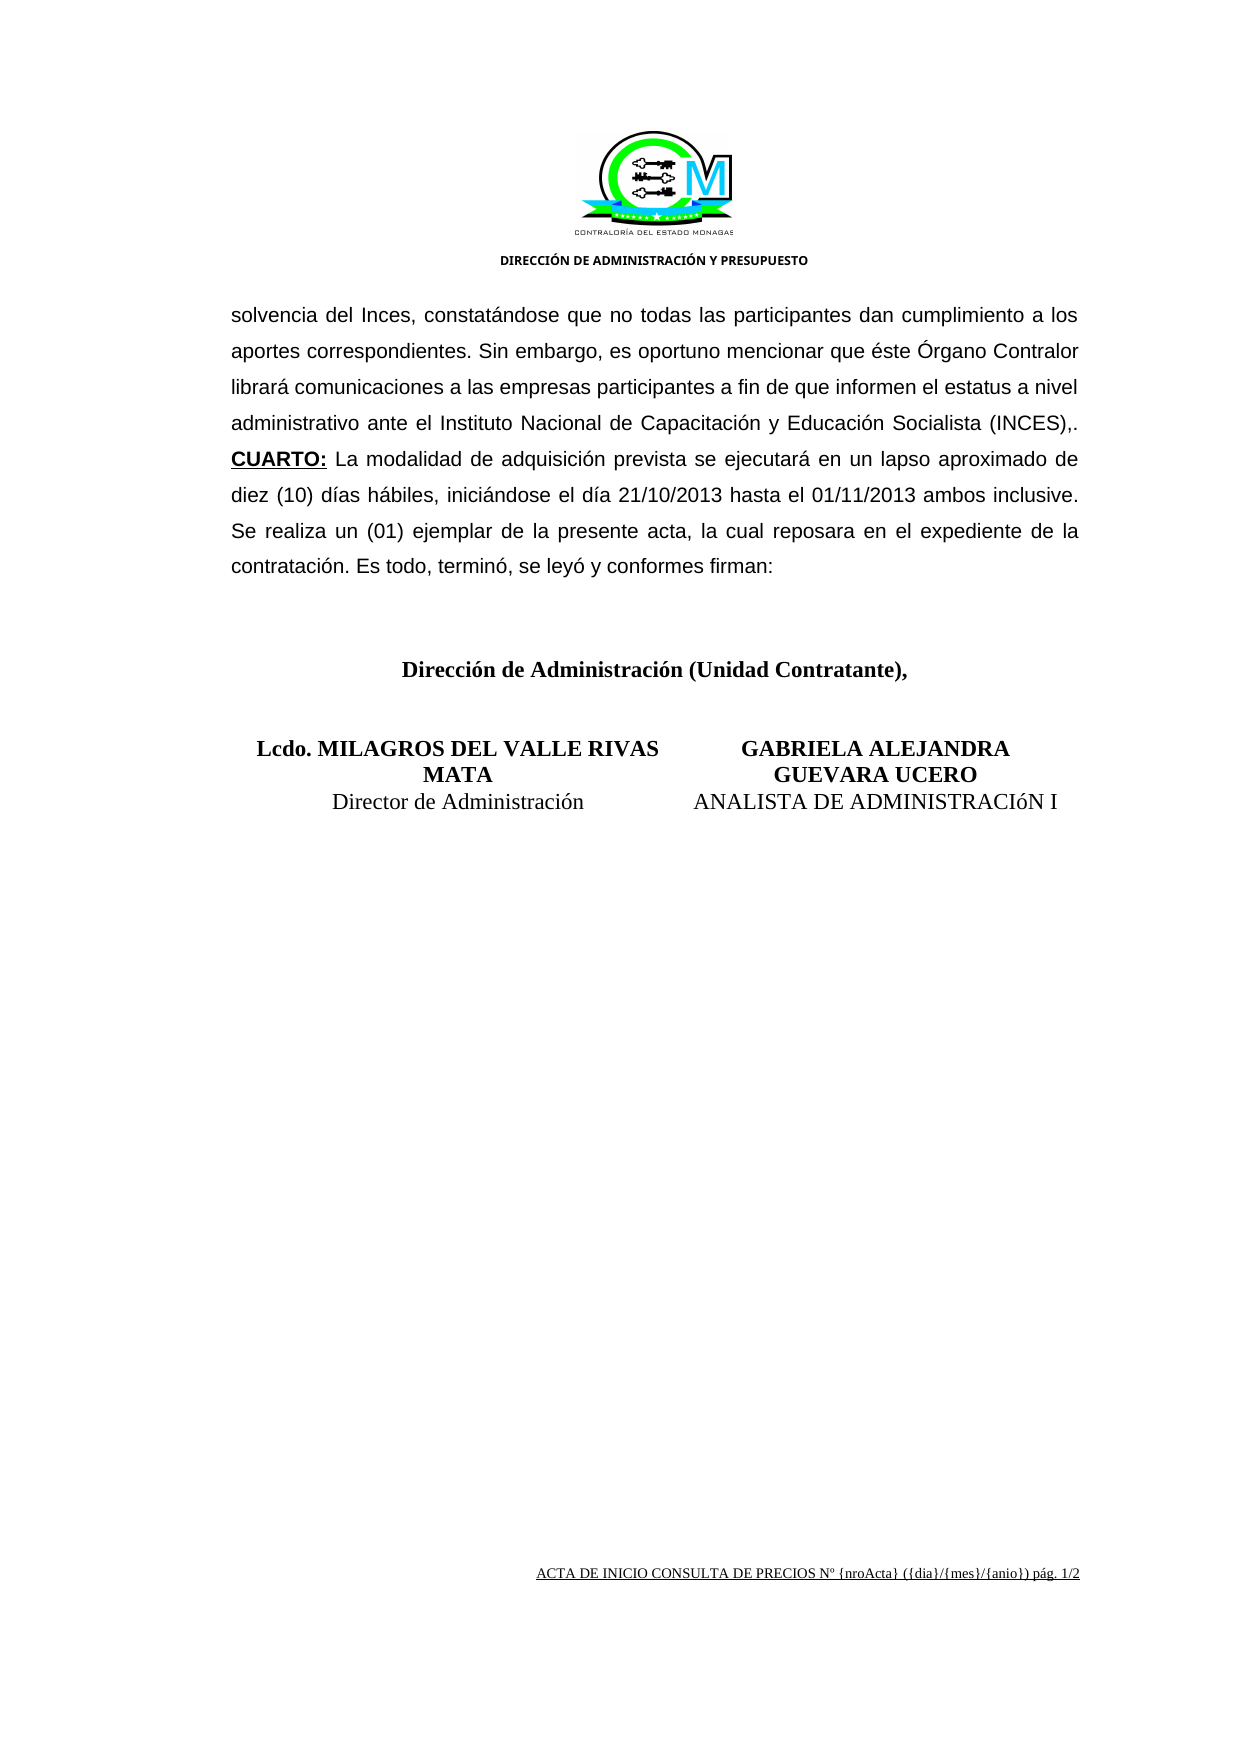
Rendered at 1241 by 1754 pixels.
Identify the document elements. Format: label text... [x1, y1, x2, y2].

picture [574, 131, 733, 235]
table_cell Lcdo. MILAGROS DEL VALLE RIVAS MATA Director de Administración [237, 683, 679, 814]
table_cell GABRIELA ALEJANDRA GUEVARA UCERO ANALISTA DE ADMINISTRACIóN I [679, 683, 1072, 814]
table_header Dirección de Administración (Unidad Contratante), [237, 656, 1072, 682]
text solvencia del Inces, constatándose que no todas las participantes dan cumplimiento a los aportes correspondientes. Sin embargo, es oportuno mencionar que éste Órgano Contralor librará comunicaciones a las empresas participantes a fin de que informen el estatus a nivel administrativo ante el Instituto Nacional de Capacitación y Educación Socialista (INCES),. CUARTO: La modalidad de adquisición prevista se ejecutará en un lapso aproximado de diez (10) días hábiles, iniciándose el día 21/10/2013 hasta el 01/11/2013 ambos inclusive. Se realiza un (01) ejemplar de la presente acta, la cual reposara en el expediente de la contratación. Es todo, terminó, se leyó y conformes firman: [231, 303, 1080, 578]
